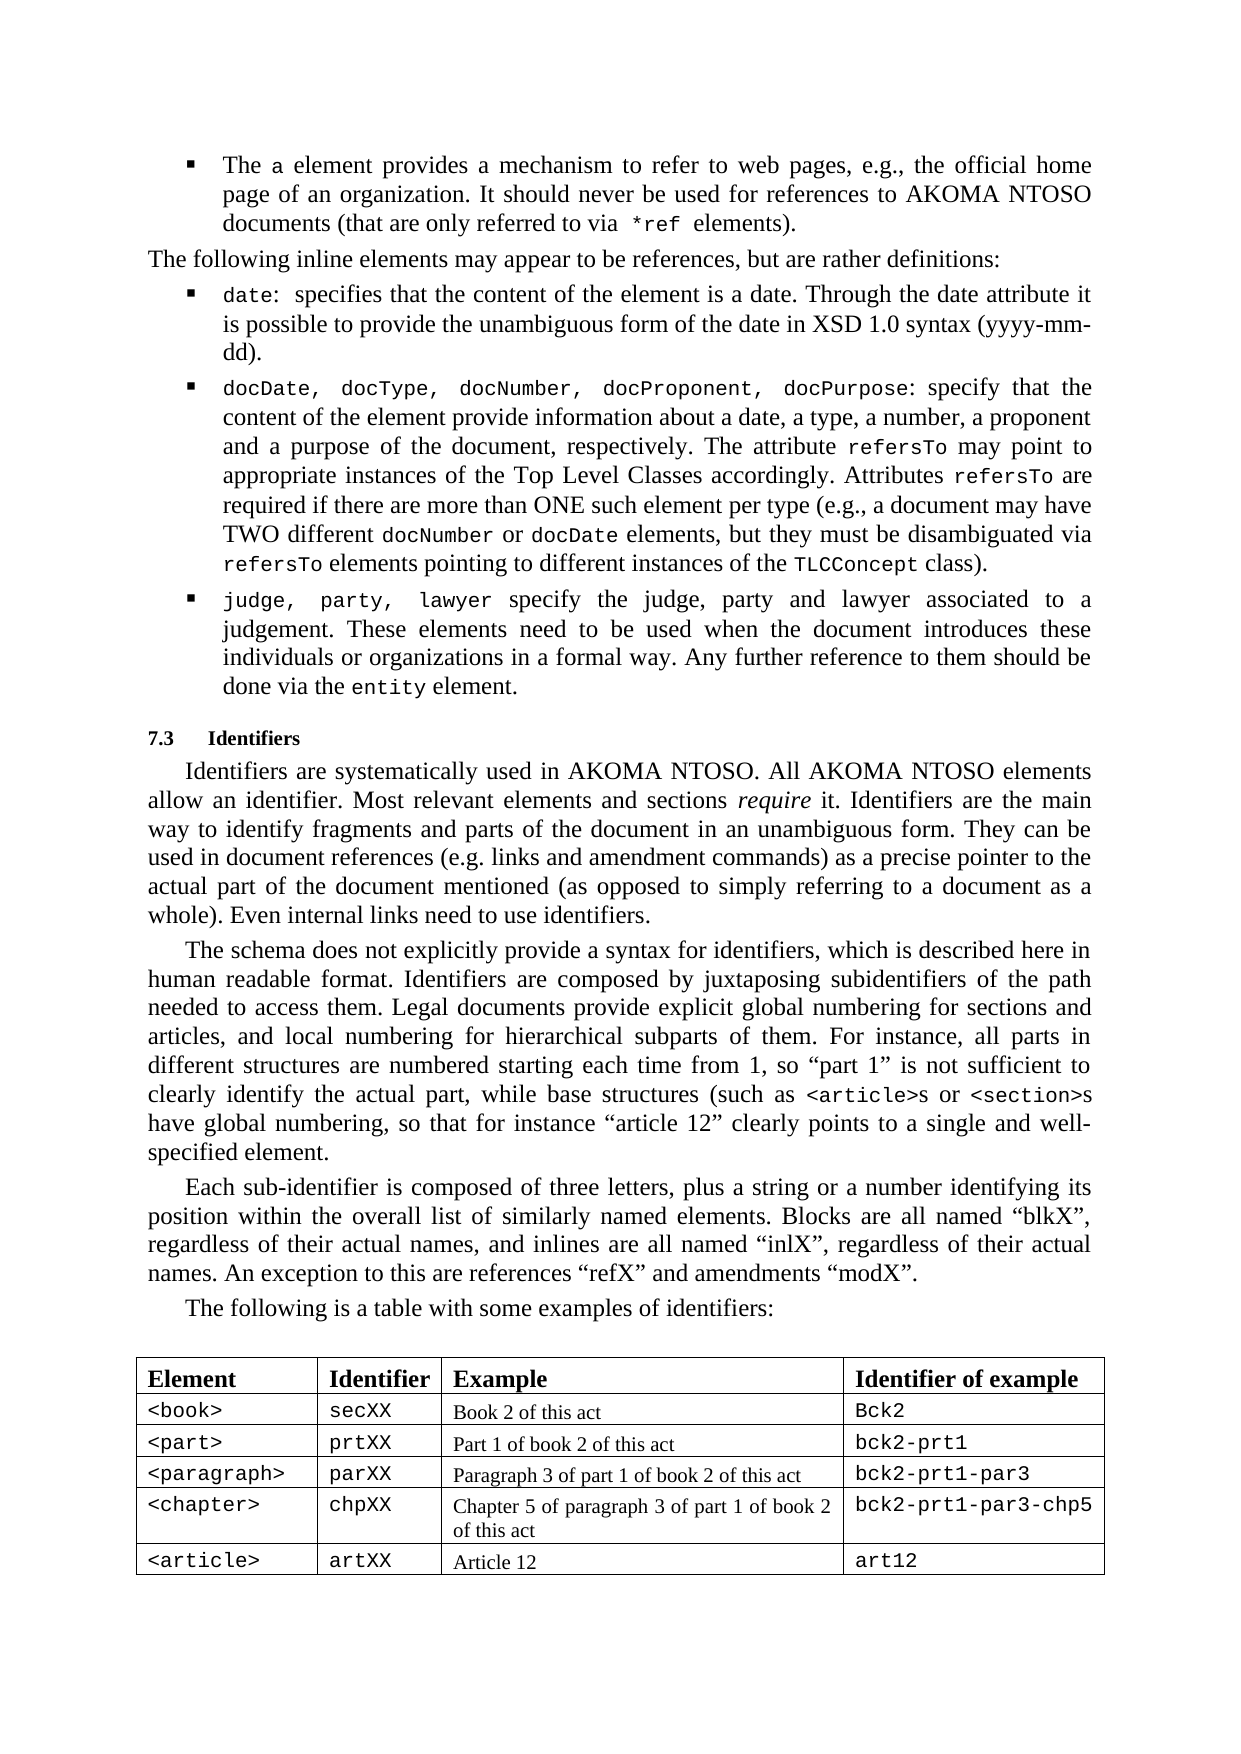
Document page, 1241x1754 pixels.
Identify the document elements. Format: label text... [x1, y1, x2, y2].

table_cell prtXX [318, 1425, 441, 1456]
table_cell chpXX [318, 1488, 441, 1542]
text The schema does not explicitly provide a syntax for identifiers, which is described here in human readable format. Identifiers are composed by juxtaposing subidentifiers of the path needed to access them. Legal documents provide explicit global numbering for sections and articles, and local numbering for hierarchical subparts of them. For instance, all parts in different structures are numbered starting each time from 1, so “part 1” is not sufficient to clearly identify the actual part, while base structures (such as <article>s or <section>s have global numbering, so that for instance “article 12” clearly points to a single and well-specified element. [148, 935, 1092, 1166]
list date: specifies that the content of the element is a date. Through the date attribute it is possible to provide the unambiguous form of the date in XSD 1.0 syntax (yyyy-mm-dd). [185, 279, 1092, 366]
table_cell Part 1 of book 2 of this act [442, 1425, 843, 1456]
table_header Identifier [318, 1358, 441, 1393]
table_cell Bck2 [844, 1394, 1104, 1424]
table_cell art12 [844, 1544, 1104, 1574]
table_cell <paragraph> [137, 1457, 317, 1487]
table_cell artXX [318, 1544, 441, 1574]
table_cell bck2-prt1-par3-chp5 [844, 1488, 1104, 1542]
table_header Element [137, 1358, 317, 1393]
table_cell Book 2 of this act [442, 1394, 843, 1424]
table_cell Chapter 5 of paragraph 3 of part 1 of book 2 of this act [442, 1488, 843, 1542]
list judge, party, lawyer specify the judge, party and lawyer associated to a judgement. These elements need to be used when the document introduces these individuals or organizations in a formal way. Any further reference to them should be done via the entity element. [185, 584, 1092, 701]
subtitle Identifiers [148, 726, 1092, 750]
text The following inline elements may appear to be references, but are rather definitions: [148, 244, 1092, 273]
table_cell <book> [137, 1394, 317, 1424]
table_cell Paragraph 3 of part 1 of book 2 of this act [442, 1457, 843, 1487]
table_cell <chapter> [137, 1488, 317, 1542]
table_header Identifier of example [844, 1358, 1104, 1393]
table_cell <part> [137, 1425, 317, 1456]
table_cell secXX [318, 1394, 441, 1424]
text The following is a table with some examples of identifiers: [148, 1293, 1092, 1322]
table_cell bck2-prt1 [844, 1425, 1104, 1456]
text Identifiers are systematically used in AKOMA NTOSO. All AKOMA NTOSO elements allow an identifier. Most relevant elements and sections require it. Identifiers are the main way to identify fragments and parts of the document in an unambiguous form. They can be used in document references (e.g. links and amendment commands) as a precise pointer to the actual part of the document mentioned (as opposed to simply referring to a document as a whole). Even internal links need to use identifiers. [148, 756, 1092, 929]
table_cell parXX [318, 1457, 441, 1487]
list docDate, docType, docNumber, docProponent, docPurpose: specify that the content of the element provide information about a date, a type, a number, a proponent and a purpose of the document, respectively. The attribute refersTo may point to appropriate instances of the Top Level Classes accordingly. Attributes refersTo are required if there are more than ONE such element per type (e.g., a document may have TWO different docNumber or docDate elements, but they must be disambiguated via refersTo elements pointing to different instances of the TLCConcept class). [185, 372, 1092, 578]
text Each sub-identifier is composed of three letters, plus a string or a number identifying its position within the overall list of similarly named elements. Blocks are all named “blkX”, regardless of their actual names, and inlines are all named “inlX”, regardless of their actual names. An exception to this are references “refX” and amendments “modX”. [148, 1172, 1092, 1287]
table_header Example [442, 1358, 843, 1393]
table_cell <article> [137, 1544, 317, 1574]
table_cell Article 12 [442, 1544, 843, 1574]
table_cell bck2-prt1-par3 [844, 1457, 1104, 1487]
list The a element provides a mechanism to refer to web pages, e.g., the official home page of an organization. It should never be used for references to AKOMA NTOSO documents (that are only referred to via *ref elements). [185, 150, 1092, 238]
